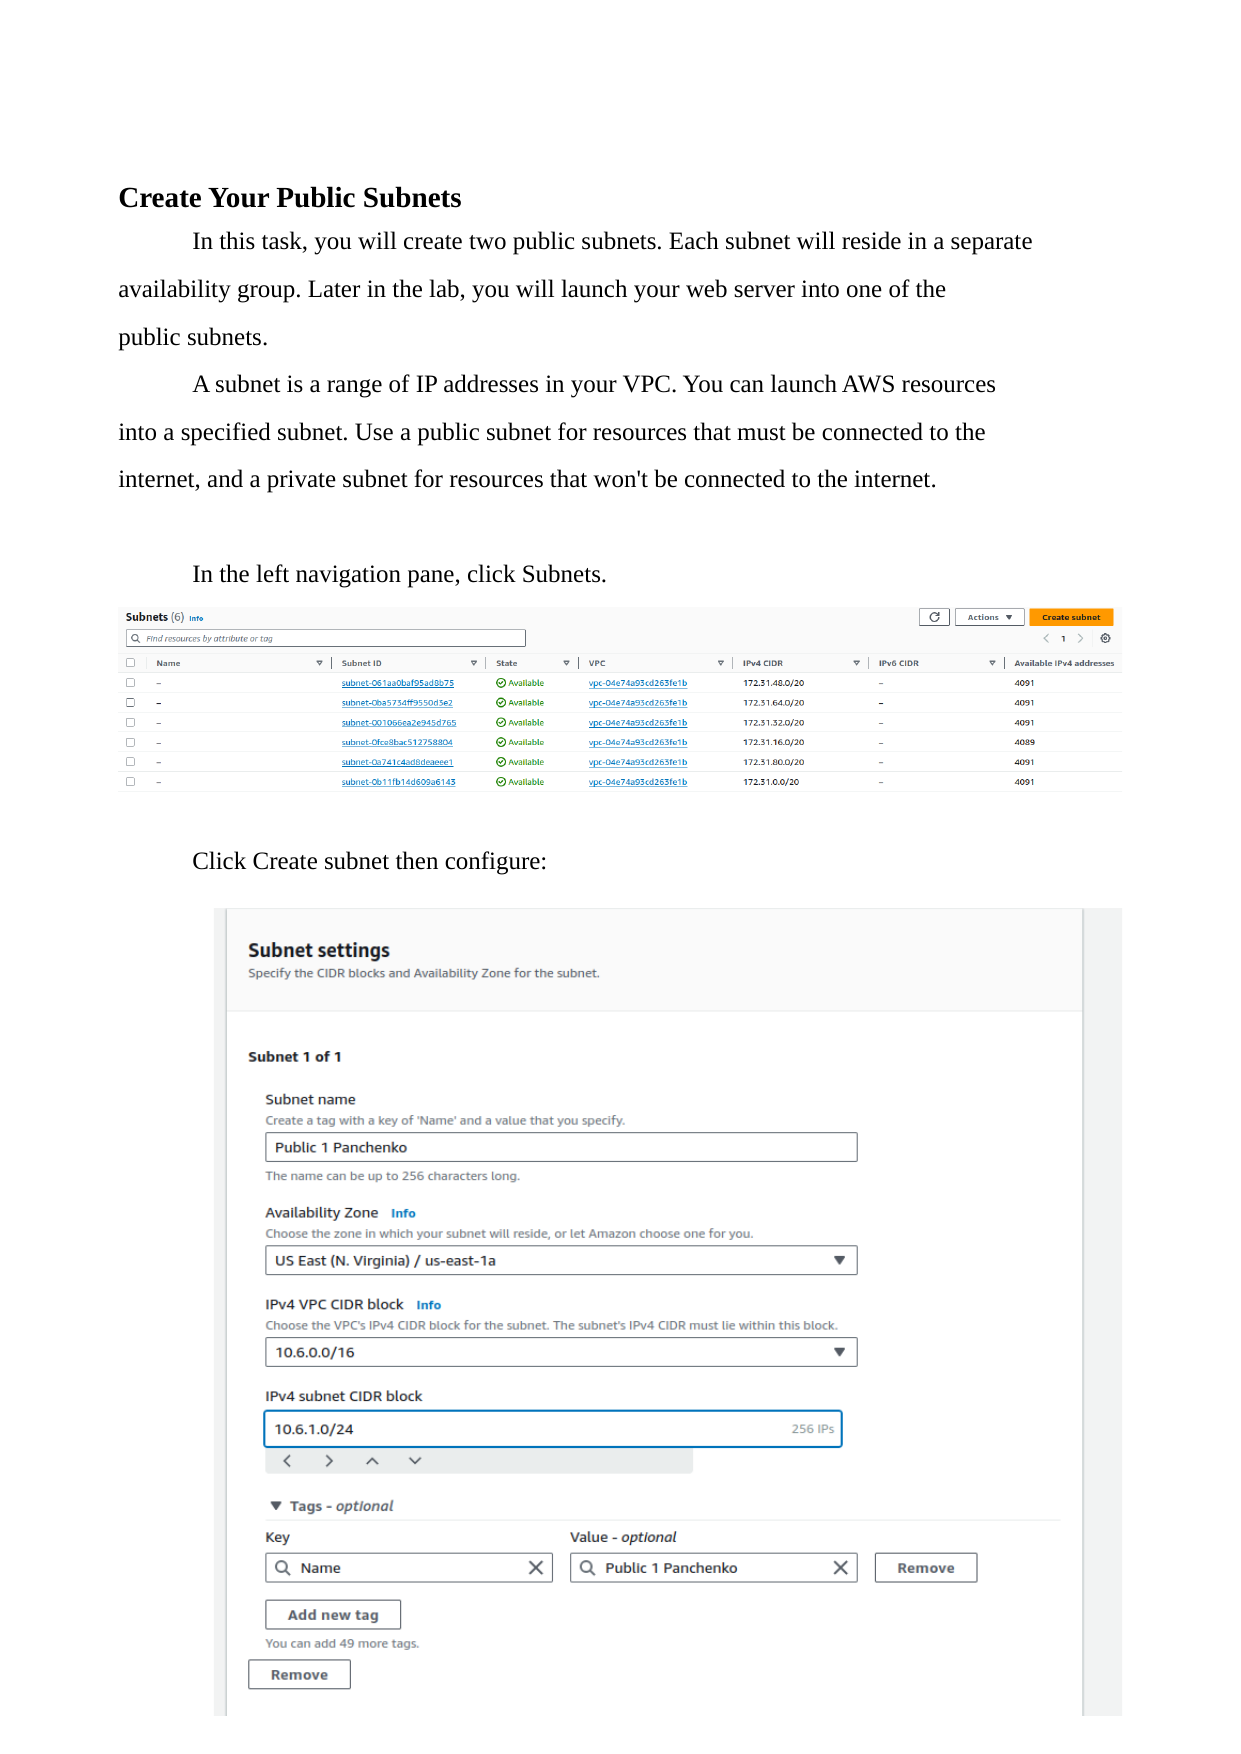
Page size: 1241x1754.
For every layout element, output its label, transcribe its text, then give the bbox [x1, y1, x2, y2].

text In the left navigation pane, click Subnets. [118, 559, 1122, 588]
text availability group. Later in the lab, you will launch your web server into one of the [118, 274, 1122, 303]
text A subnet is a range of IP addresses in your VPC. You can launch AWS resources [118, 369, 1122, 398]
picture [118, 607, 1123, 795]
picture [213, 908, 1123, 1716]
text internet, and a private subnet for resources that won't be connected to the internet. [118, 464, 1122, 493]
text public subnets. [118, 322, 1122, 350]
text In this task, you will create two public subnets. Each subnet will reside in a separate [118, 226, 1122, 255]
text into a specified subnet. Use a public subnet for resources that must be connected to the [118, 417, 1122, 446]
subtitle Create Your Public Subnets [118, 180, 1122, 214]
text Click Create subnet then configure: [118, 846, 1122, 875]
